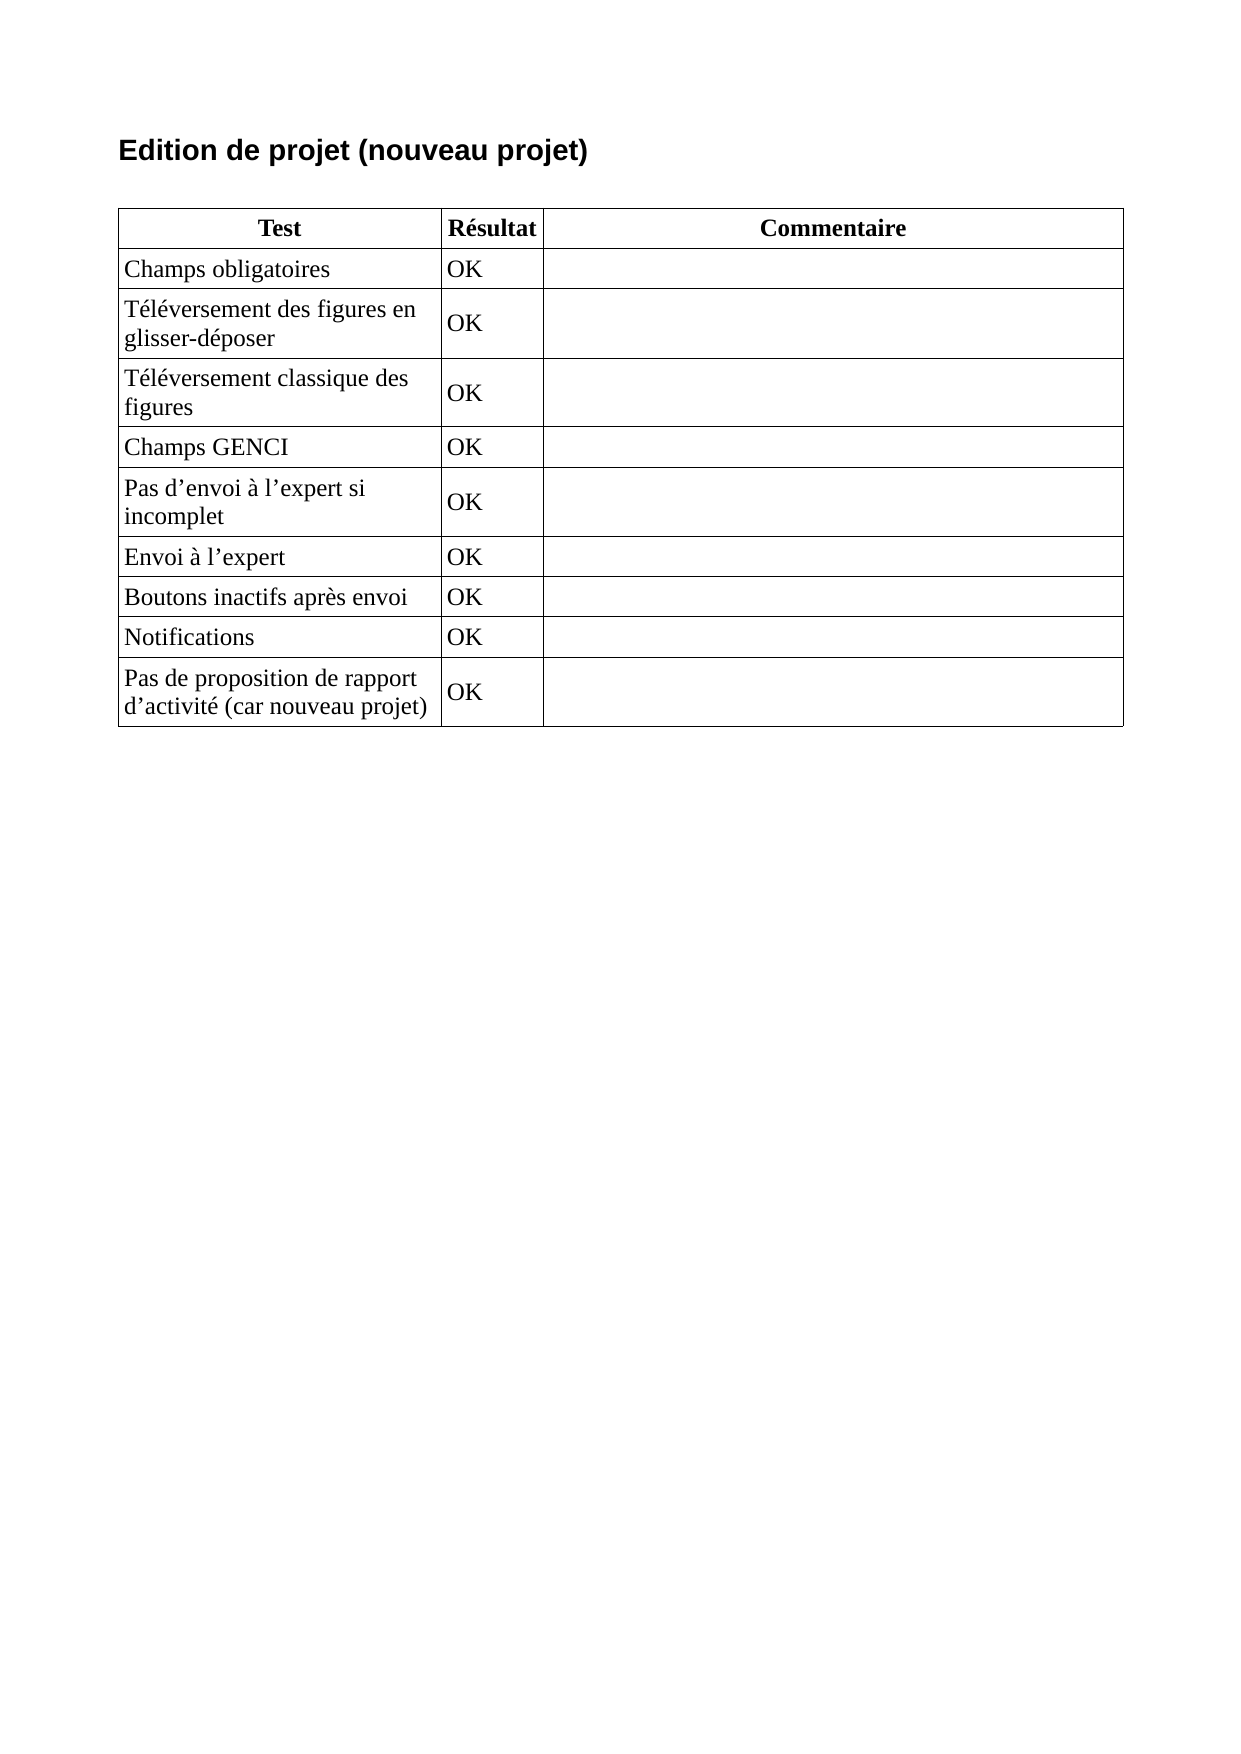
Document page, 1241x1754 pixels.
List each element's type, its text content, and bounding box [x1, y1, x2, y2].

table_cell [544, 249, 1123, 288]
table_cell [544, 359, 1123, 426]
table_cell [544, 577, 1123, 616]
table_cell [544, 658, 1123, 726]
table_cell Notifications [119, 617, 441, 657]
table_cell [544, 427, 1123, 467]
table_cell OK [442, 249, 543, 288]
table_cell Champs GENCI [119, 427, 441, 467]
table_cell [544, 537, 1123, 576]
table_cell [544, 468, 1123, 536]
table_cell Téléversement classique des figures [119, 359, 441, 426]
table_header Résultat [442, 209, 543, 248]
table_header Commentaire [544, 209, 1123, 248]
table_cell OK [442, 658, 543, 726]
table_cell OK [442, 427, 543, 467]
table_cell Boutons inactifs après envoi [119, 577, 441, 616]
table_cell OK [442, 577, 543, 616]
table_cell Envoi à l’expert [119, 537, 441, 576]
table_cell OK [442, 289, 543, 357]
table_cell [544, 617, 1123, 657]
table_header Test [119, 209, 441, 248]
table_cell Pas d’envoi à l’expert si incomplet [119, 468, 441, 536]
table_cell OK [442, 359, 543, 426]
subtitle Edition de projet (nouveau projet) [118, 133, 1122, 166]
table_cell Champs obligatoires [119, 249, 441, 288]
table_cell OK [442, 537, 543, 576]
table_cell OK [442, 617, 543, 657]
table_cell [544, 289, 1123, 357]
table_cell Pas de proposition de rapport d’activité (car nouveau projet) [119, 658, 441, 726]
table_cell OK [442, 468, 543, 536]
table_cell Téléversement des figures en glisser-déposer [119, 289, 441, 357]
